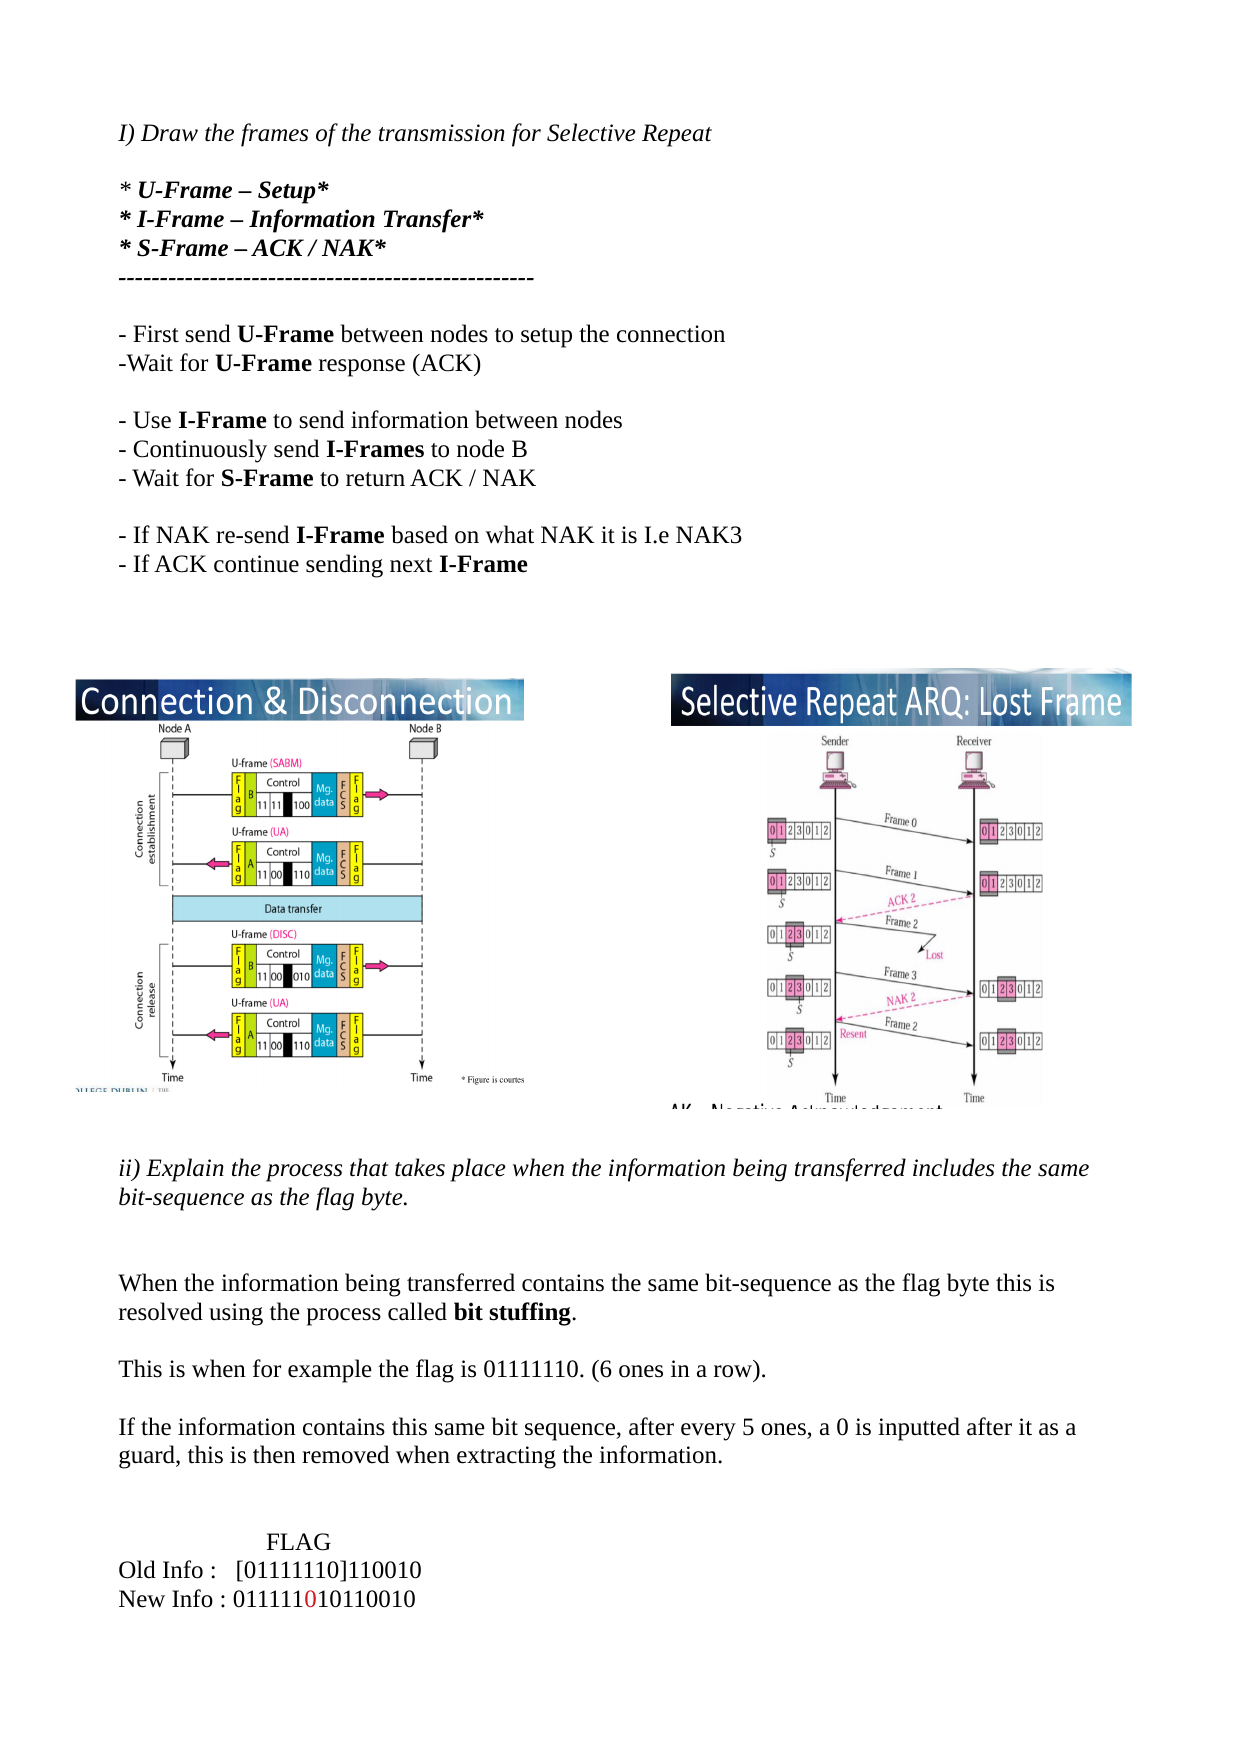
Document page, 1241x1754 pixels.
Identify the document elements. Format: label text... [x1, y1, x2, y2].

text - If NAK re-send I-Frame based on what NAK it is I.e NAK3 [118, 521, 1122, 549]
text * U-Frame – Setup* [118, 176, 1122, 204]
text - First send U-Frame between nodes to setup the connection [118, 319, 1122, 348]
text I) Draw the frames of the transmission for Selective Repeat [118, 118, 1122, 147]
text - If ACK continue sending next I-Frame [118, 549, 1122, 578]
text If the information contains this same bit sequence, after every 5 ones, a 0 is inputted after it as a guard, this is then removed when extracting the information. [118, 1412, 1122, 1469]
text Old Info : [01111110]110010 [118, 1556, 1122, 1584]
text -------------------------------------------------- [118, 262, 1122, 291]
picture [671, 668, 1132, 1109]
text -Wait for U-Frame response (ACK) [118, 348, 1122, 377]
text - Wait for S-Frame to return ACK / NAK [118, 463, 1122, 492]
text New Info : 011111010110010 [118, 1584, 1122, 1613]
picture [75, 678, 524, 1092]
text - Use I-Frame to send information between nodes [118, 406, 1122, 434]
text - Continuously send I-Frames to node B [118, 434, 1122, 463]
text FLAG [118, 1527, 1122, 1556]
text ii) Explain the process that takes place when the information being transferred includes the same bit-sequence as the flag byte. [118, 1153, 1122, 1211]
text * I-Frame – Information Transfer* [118, 204, 1122, 233]
text When the information being transferred contains the same bit-sequence as the flag byte this is resolved using the process called bit stuffing. [118, 1268, 1122, 1326]
text * S-Frame – ACK / NAK* [118, 233, 1122, 262]
text This is when for example the flag is 01111110. (6 ones in a row). [118, 1354, 1122, 1383]
